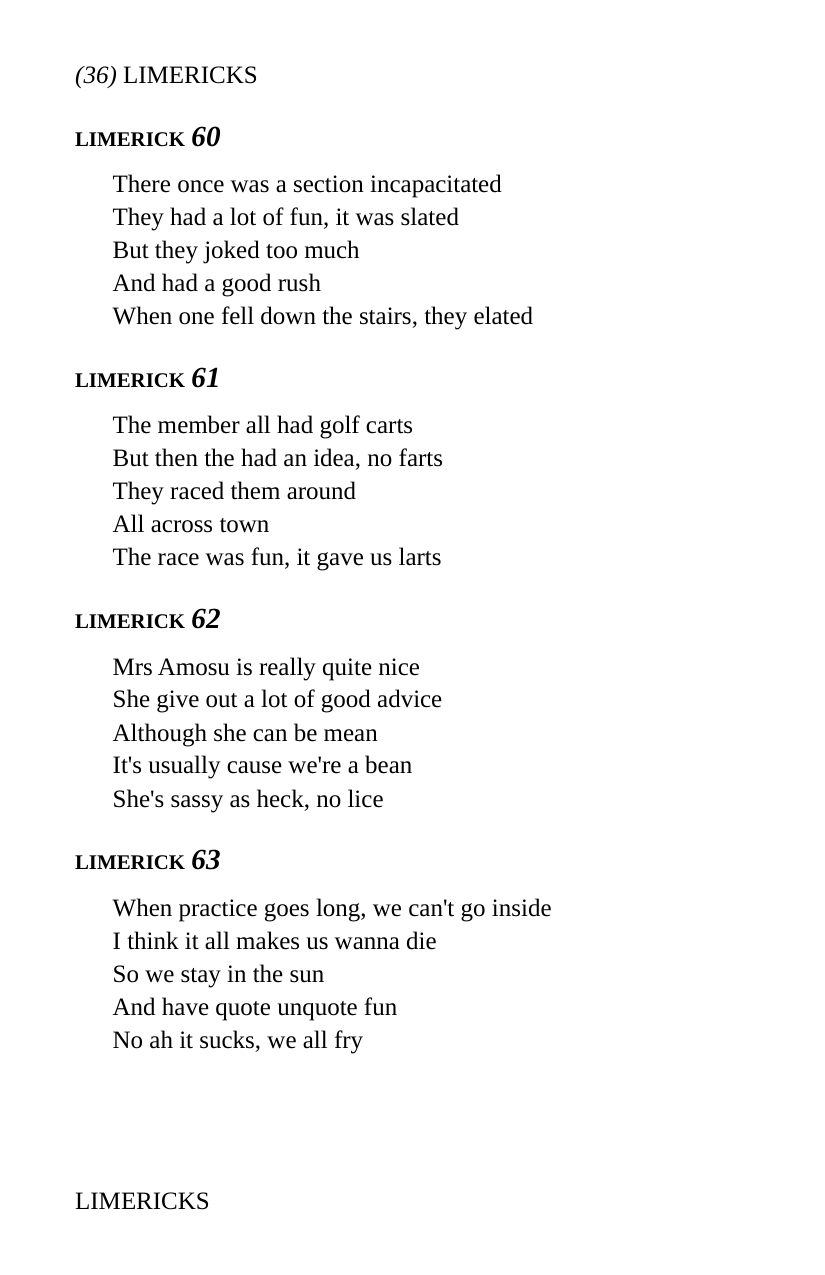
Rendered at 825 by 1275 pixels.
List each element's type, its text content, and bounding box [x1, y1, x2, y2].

text And had a good rush [75, 268, 750, 297]
text The member all had golf carts [75, 410, 750, 439]
text It's usually cause we're a bean [75, 751, 750, 779]
text So we stay in the sun [75, 959, 750, 987]
text She give out a lot of good advice [75, 684, 750, 713]
text Mrs Amosu is really quite nice [75, 652, 750, 680]
text All across town [75, 509, 750, 538]
text When practice goes long, we can't go inside [75, 893, 750, 921]
text Although she can be mean [75, 718, 750, 746]
text And have quote unquote fun [75, 992, 750, 1021]
text But then the had an idea, no farts [75, 443, 750, 472]
subtitle LIMERICK 60 [75, 119, 750, 152]
text No ah it sucks, we all fry [75, 1025, 750, 1053]
text They raced them around [75, 476, 750, 505]
subtitle LIMERICK 62 [75, 601, 750, 634]
subtitle LIMERICK 61 [75, 360, 750, 393]
text The race was fun, it gave us larts [75, 542, 750, 571]
text I think it all makes us wanna die [75, 926, 750, 954]
text There once was a section incapacitated [75, 169, 750, 198]
text When one fell down the stairs, they elated [75, 301, 750, 330]
text But they joked too much [75, 235, 750, 264]
text She's sassy as heck, no lice [75, 784, 750, 812]
subtitle LIMERICK 63 [75, 842, 750, 876]
text They had a lot of fun, it was slated [75, 202, 750, 231]
